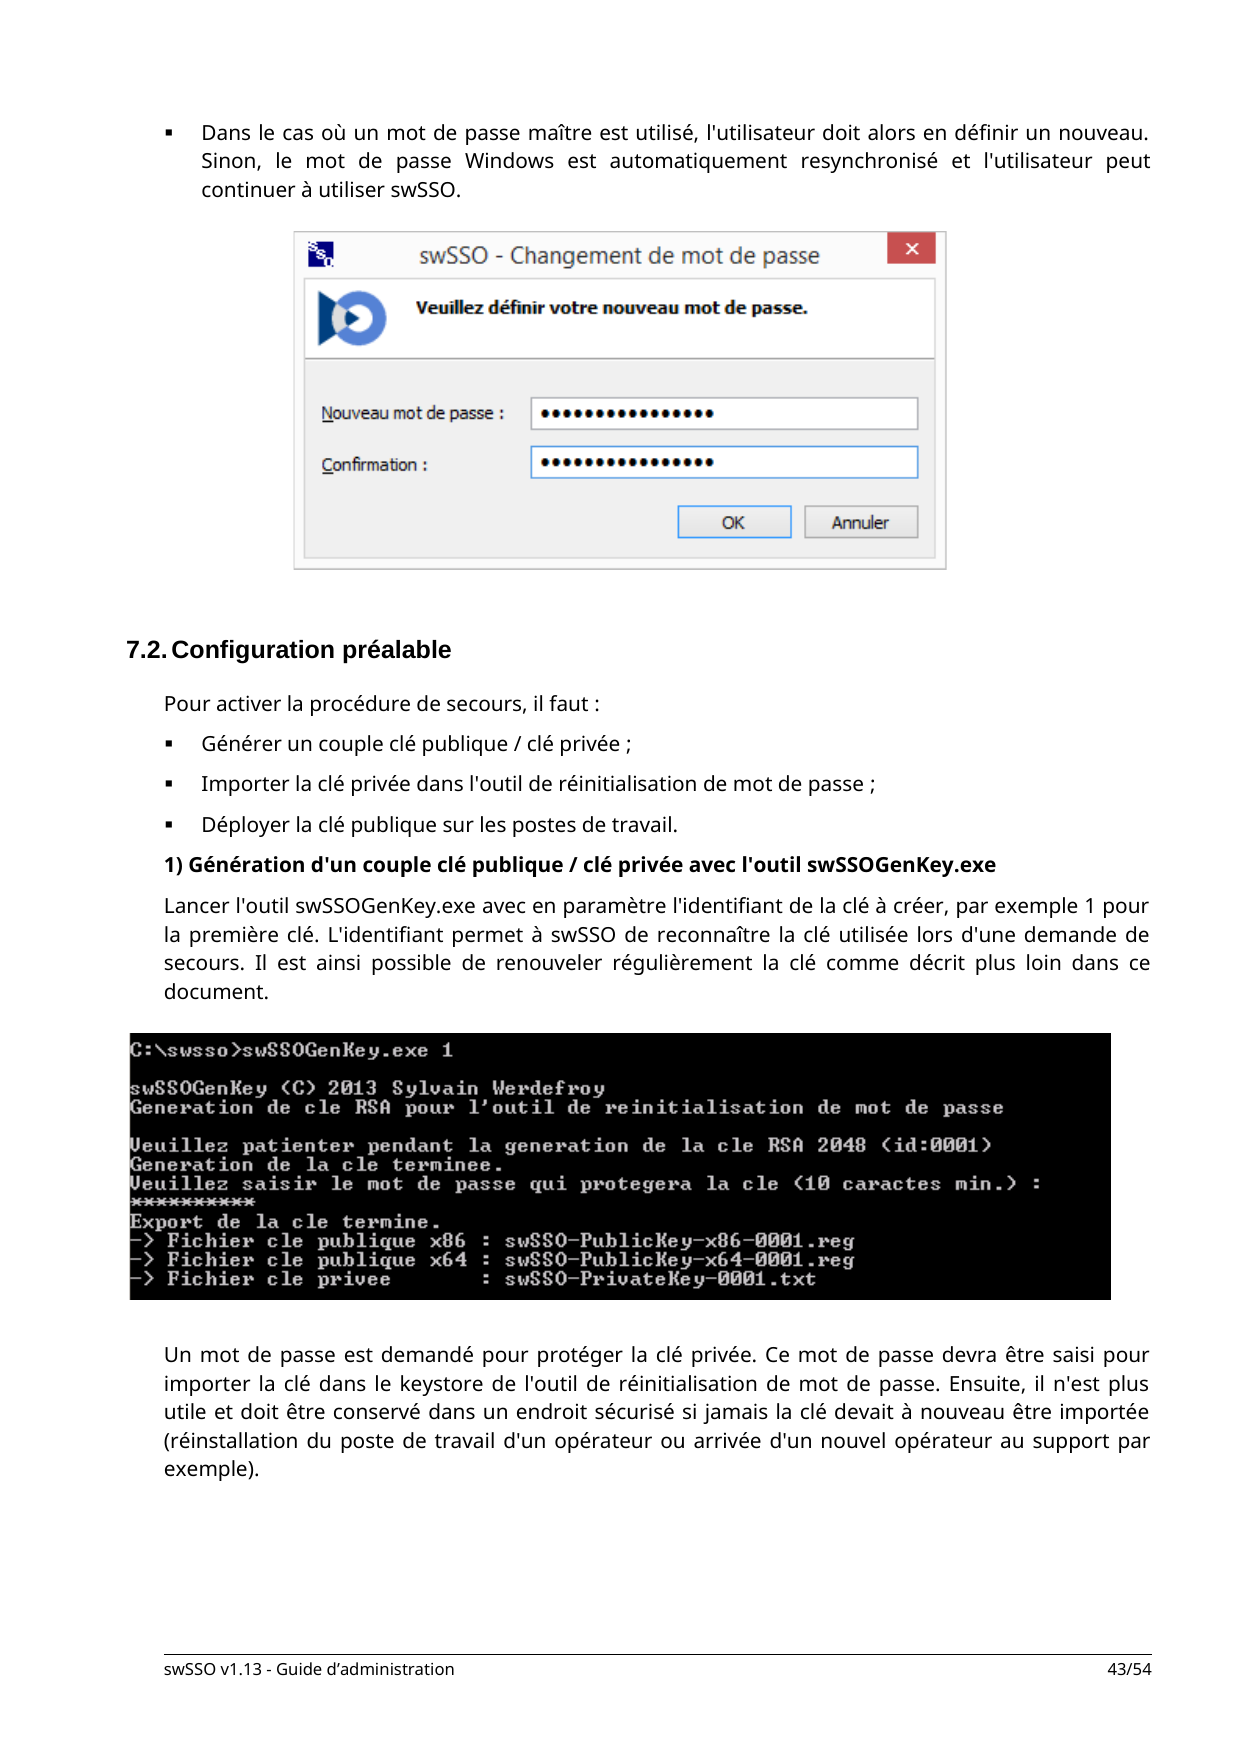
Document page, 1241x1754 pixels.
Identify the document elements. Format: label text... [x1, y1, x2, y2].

picture [293, 231, 947, 570]
list Déployer la clé publique sur les postes de travail. [164, 810, 1152, 838]
text Lancer l'outil swSSOGenKey.exe avec en paramètre l'identifiant de la clé à créer, par exemple 1 pour la première clé. L'identifiant permet à swSSO de reconnaître la clé utilisée lors d'une demande de secours. Il est ainsi possible de renouveler régulièrement la clé comme décrit plus loin dans ce document. [164, 892, 1152, 1005]
list Importer la clé privée dans l'outil de réinitialisation de mot de passe ; [164, 769, 1152, 798]
text Pour activer la procédure de secours, il faut : [164, 689, 1152, 717]
list Générer un couple clé publique / clé privée ; [164, 729, 1152, 758]
list Dans le cas où un mot de passe maître est utilisé, l'utilisateur doit alors en définir un nouveau. Sinon, le mot de passe Windows est automatiquement resynchronisé et l'utilisateur peut continuer à utiliser swSSO. [164, 118, 1152, 203]
text Un mot de passe est demandé pour protéger la clé privée. Ce mot de passe devra être saisi pour importer la clé dans le keystore de l'outil de réinitialisation de mot de passe. Ensuite, il n'est plus utile et doit être conservé dans un endroit sécurisé si jamais la clé devait à nouveau être importée (réinstallation du poste de travail d'un opérateur ou arrivée d'un nouvel opérateur au support par exemple). [164, 1340, 1152, 1483]
text 1) Génération d'un couple clé publique / clé privée avec l'outil swSSOGenKey.exe [164, 851, 1152, 879]
subtitle Configuration préalable [126, 635, 1152, 664]
